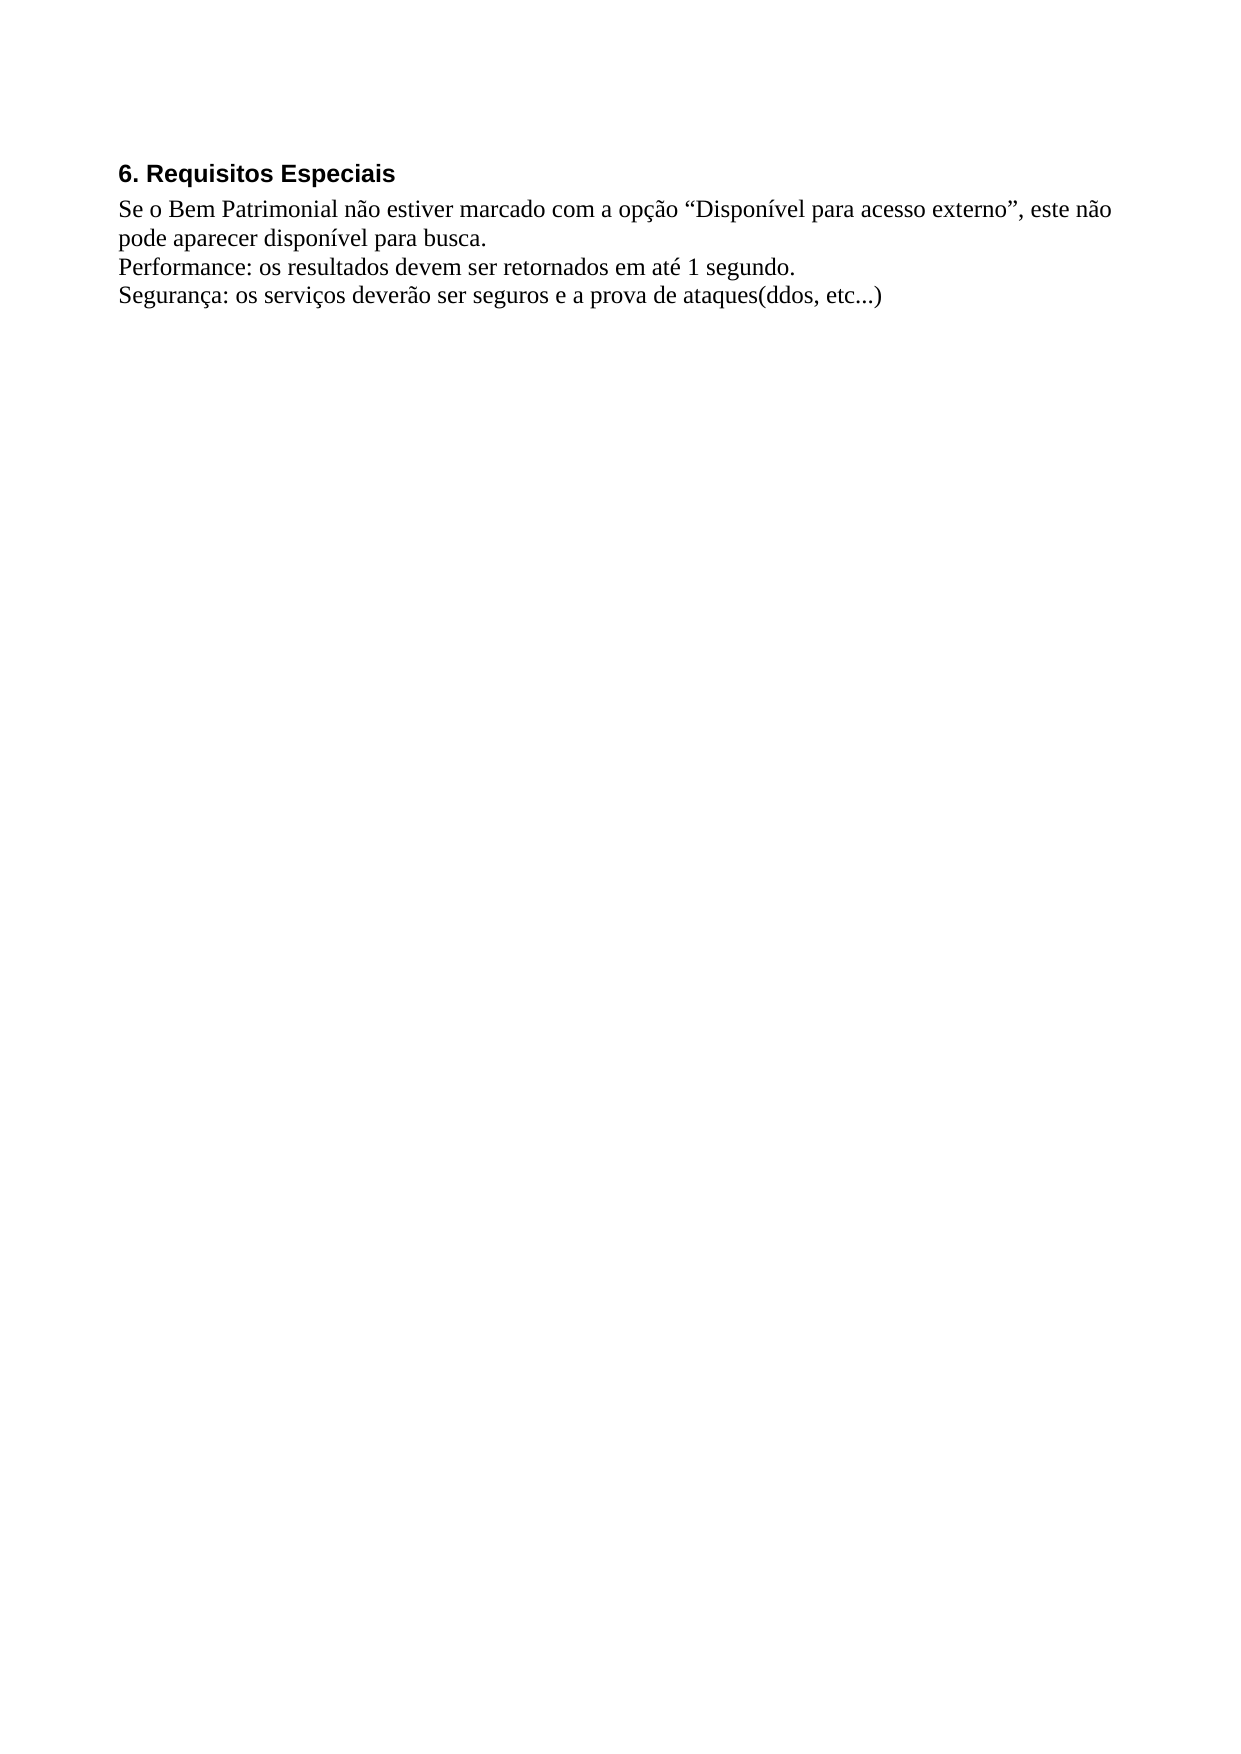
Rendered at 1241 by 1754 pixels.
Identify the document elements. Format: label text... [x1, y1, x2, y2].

text Performance: os resultados devem ser retornados em até 1 segundo. [118, 252, 1122, 281]
text Segurança: os serviços deverão ser seguros e a prova de ataques(ddos, etc...) [118, 281, 1122, 309]
text Se o Bem Patrimonial não estiver marcado com a opção “Disponível para acesso externo”, este não pode aparecer disponível para busca. [118, 194, 1122, 252]
subtitle . Requisitos Especiais [118, 159, 1122, 188]
